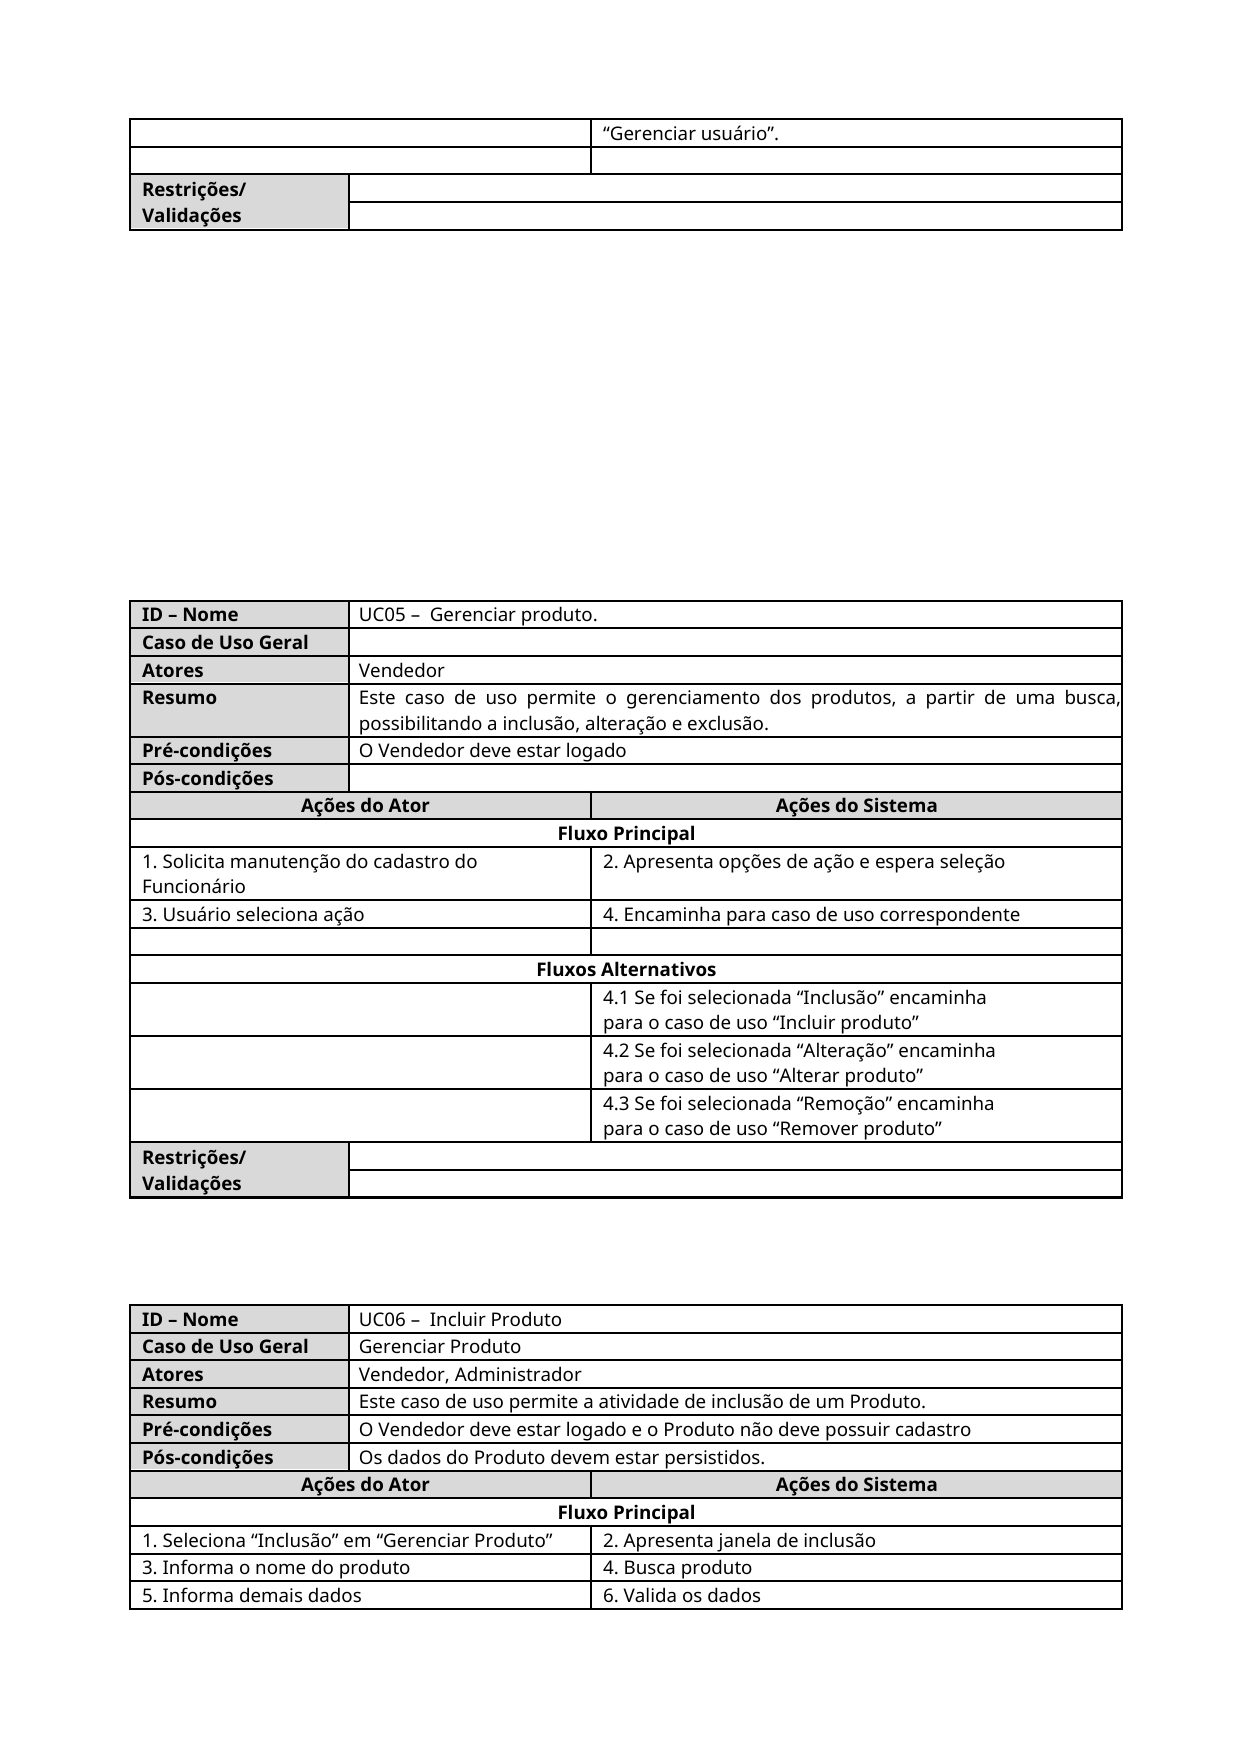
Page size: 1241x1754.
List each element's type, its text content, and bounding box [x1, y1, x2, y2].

table_header ID – Nome [131, 602, 348, 627]
table_cell [350, 1143, 1121, 1169]
table_cell Ações do Ator [131, 1472, 590, 1497]
table_cell Os dados do Produto devem estar persistidos. [350, 1444, 1121, 1469]
table_cell [131, 120, 590, 146]
table_cell Resumo [131, 1389, 348, 1414]
table_cell Ações do Sistema [592, 1472, 1121, 1497]
table_cell Restrições/ Validações [131, 175, 348, 228]
table_cell [350, 1171, 1121, 1196]
table_cell Fluxos Alternativos [131, 956, 1121, 982]
table_cell [592, 929, 1121, 954]
table_cell “Gerenciar usuário”. [592, 120, 1121, 146]
table_cell 1. Solicita manutenção do cadastro do Funcionário [131, 848, 590, 899]
table_cell 2. Apresenta opções de ação e espera seleção [592, 848, 1121, 899]
table_cell 4.2 Se foi selecionada “Alteração” encaminha para o caso de uso “Alterar produto” [592, 1037, 1121, 1088]
table_cell Gerenciar Produto [350, 1334, 1121, 1359]
table_cell [131, 1037, 590, 1088]
table_cell 4. Busca produto [592, 1555, 1121, 1580]
table_cell [350, 175, 1121, 201]
table_cell Este caso de uso permite o gerenciamento dos produtos, a partir de uma busca, possibilitando a inclusão, alteração e exclusão. [350, 685, 1121, 736]
table_cell Pós-condições [131, 765, 348, 791]
table_cell O Vendedor deve estar logado [350, 738, 1121, 763]
table_cell 3. Usuário seleciona ação [131, 901, 590, 927]
table_cell Restrições/ Validações [131, 1143, 348, 1196]
table_cell O Vendedor deve estar logado e o Produto não deve possuir cadastro [350, 1416, 1121, 1442]
table_cell [350, 765, 1121, 791]
table_cell Resumo [131, 685, 348, 736]
table_cell Pré-condições [131, 738, 348, 763]
table_header ID – Nome [131, 1306, 348, 1332]
table_cell Caso de Uso Geral [131, 629, 348, 655]
table_cell Este caso de uso permite a atividade de inclusão de um Produto. [350, 1389, 1121, 1414]
table_cell 5. Informa demais dados [131, 1582, 590, 1608]
table_cell [131, 148, 590, 173]
table_cell 3. Informa o nome do produto [131, 1555, 590, 1580]
table_cell 4. Encaminha para caso de uso correspondente [592, 901, 1121, 927]
table_cell Ações do Ator [131, 793, 590, 818]
table_cell [131, 929, 590, 954]
table_cell Ações do Sistema [592, 793, 1121, 818]
table_cell Fluxo Principal [131, 820, 1121, 846]
table_cell Caso de Uso Geral [131, 1334, 348, 1359]
table_header UC05 – Gerenciar produto. [350, 602, 1121, 627]
table_cell [592, 148, 1121, 173]
table_cell [350, 203, 1121, 228]
table_cell Atores [131, 1361, 348, 1387]
table_cell 6. Valida os dados [592, 1582, 1121, 1608]
table_cell [131, 1090, 590, 1141]
table_cell [131, 984, 590, 1035]
table_cell 4.3 Se foi selecionada “Remoção” encaminha para o caso de uso “Remover produto” [592, 1090, 1121, 1141]
table_header UC06 – Incluir Produto [350, 1306, 1121, 1332]
table_cell 1. Seleciona “Inclusão” em “Gerenciar Produto” [131, 1527, 590, 1552]
table_cell Fluxo Principal [131, 1499, 1121, 1525]
table_cell 2. Apresenta janela de inclusão [592, 1527, 1121, 1552]
table_cell Atores [131, 657, 348, 682]
table_cell Vendedor [350, 657, 1121, 682]
table_cell 4.1 Se foi selecionada “Inclusão” encaminha para o caso de uso “Incluir produto” [592, 984, 1121, 1035]
table_cell Vendedor, Administrador [350, 1361, 1121, 1387]
table_cell Pós-condições [131, 1444, 348, 1469]
table_cell [350, 629, 1121, 655]
table_cell Pré-condições [131, 1416, 348, 1442]
